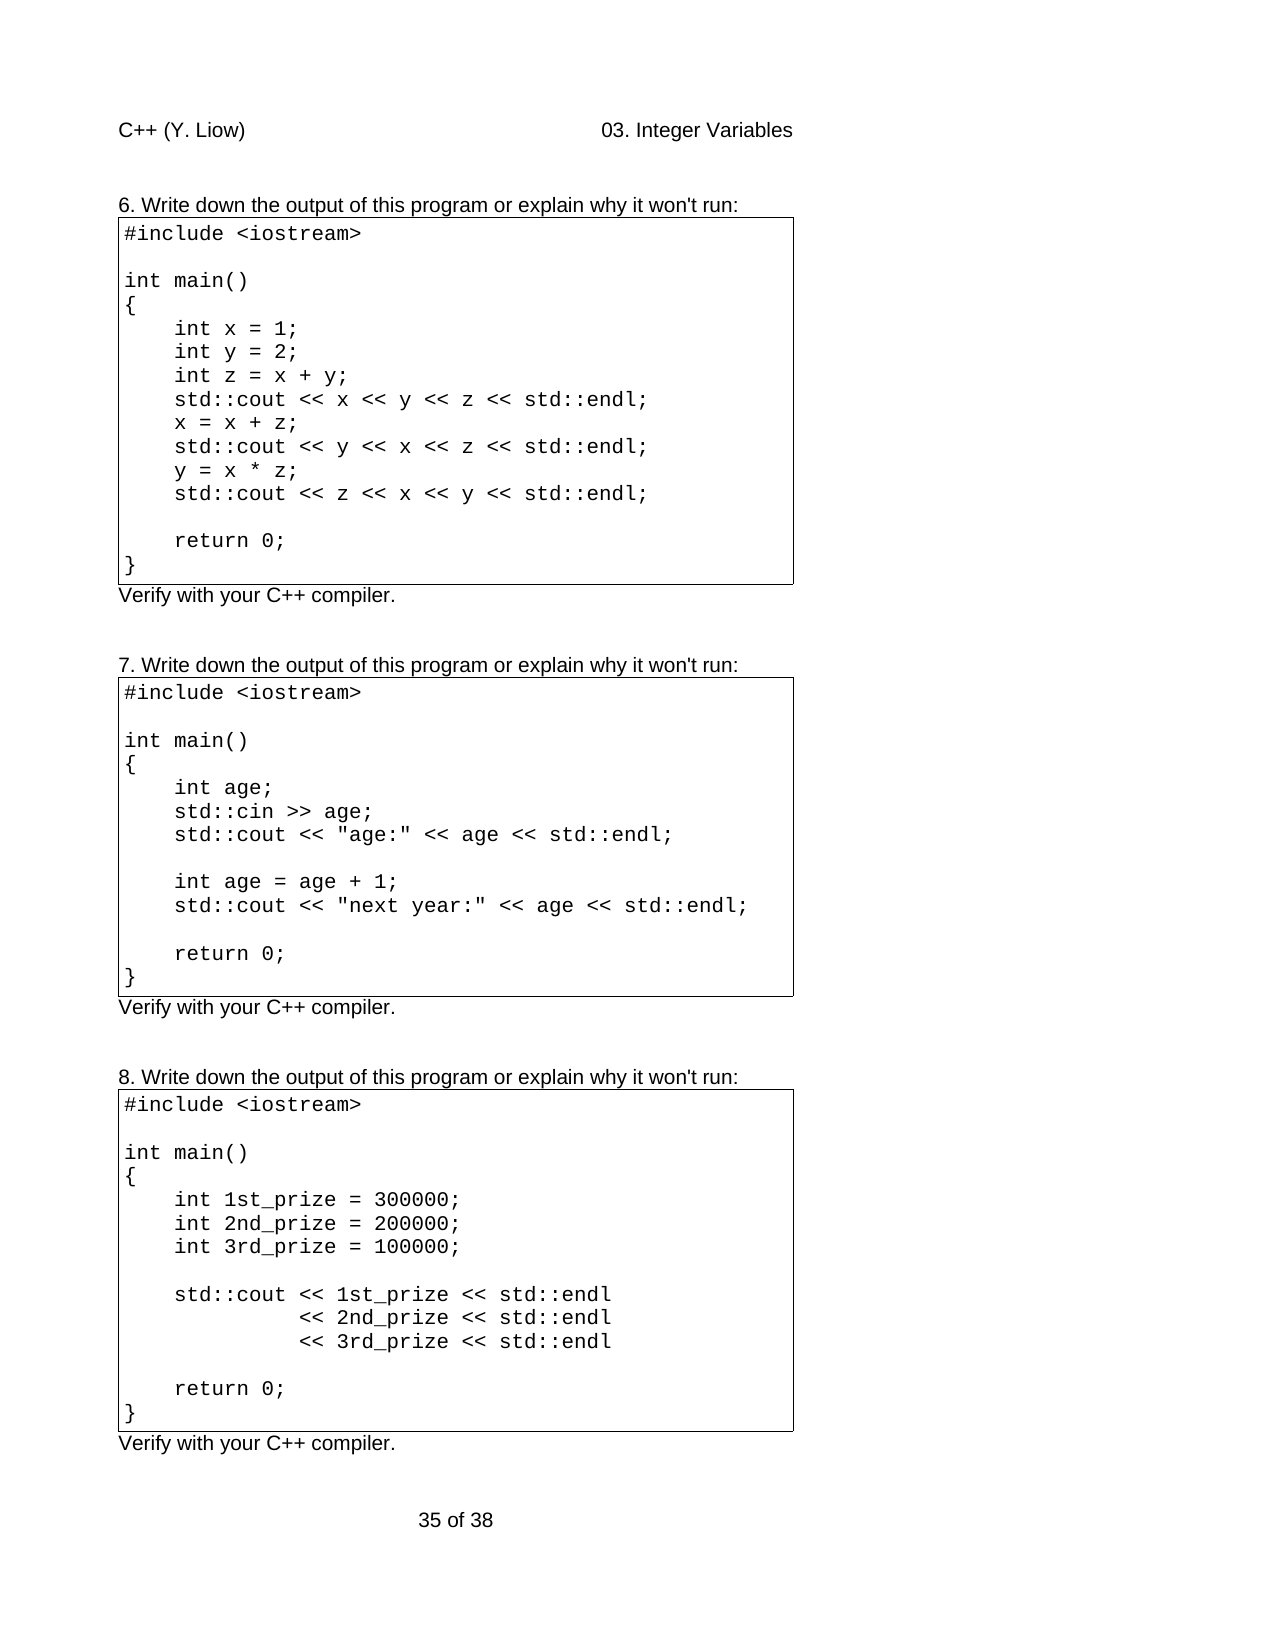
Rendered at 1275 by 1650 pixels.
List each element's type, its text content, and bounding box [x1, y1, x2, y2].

table_header #include <iostream> int main() { int 1st_prize = 300000; int 2nd_prize = 200000; int 3rd_prize = 100000; std::cout << 1st_prize << std::endl << 2nd_prize << std::endl << 3rd_prize << std::endl return 0; } [119, 1090, 793, 1431]
text 6. Write down the output of this program or explain why it won't run: [118, 194, 793, 217]
text Verify with your C++ compiler. [118, 997, 793, 1019]
text Verify with your C++ compiler. [118, 1432, 793, 1454]
text 7. Write down the output of this program or explain why it won't run: [118, 653, 793, 677]
table_header #include <iostream> int main() { int x = 1; int y = 2; int z = x + y; std::cout << x << y << z << std::endl; x = x + z; std::cout << y << x << z << std::endl; y = x * z; std::cout << z << x << y << std::endl; return 0; } [119, 218, 793, 583]
text Verify with your C++ compiler. [118, 585, 793, 607]
table_header #include <iostream> int main() { int age; std::cin >> age; std::cout << "age:" << age << std::endl; int age = age + 1; std::cout << "next year:" << age << std::endl; return 0; } [119, 678, 793, 996]
text 8. Write down the output of this program or explain why it won't run: [118, 1065, 793, 1088]
